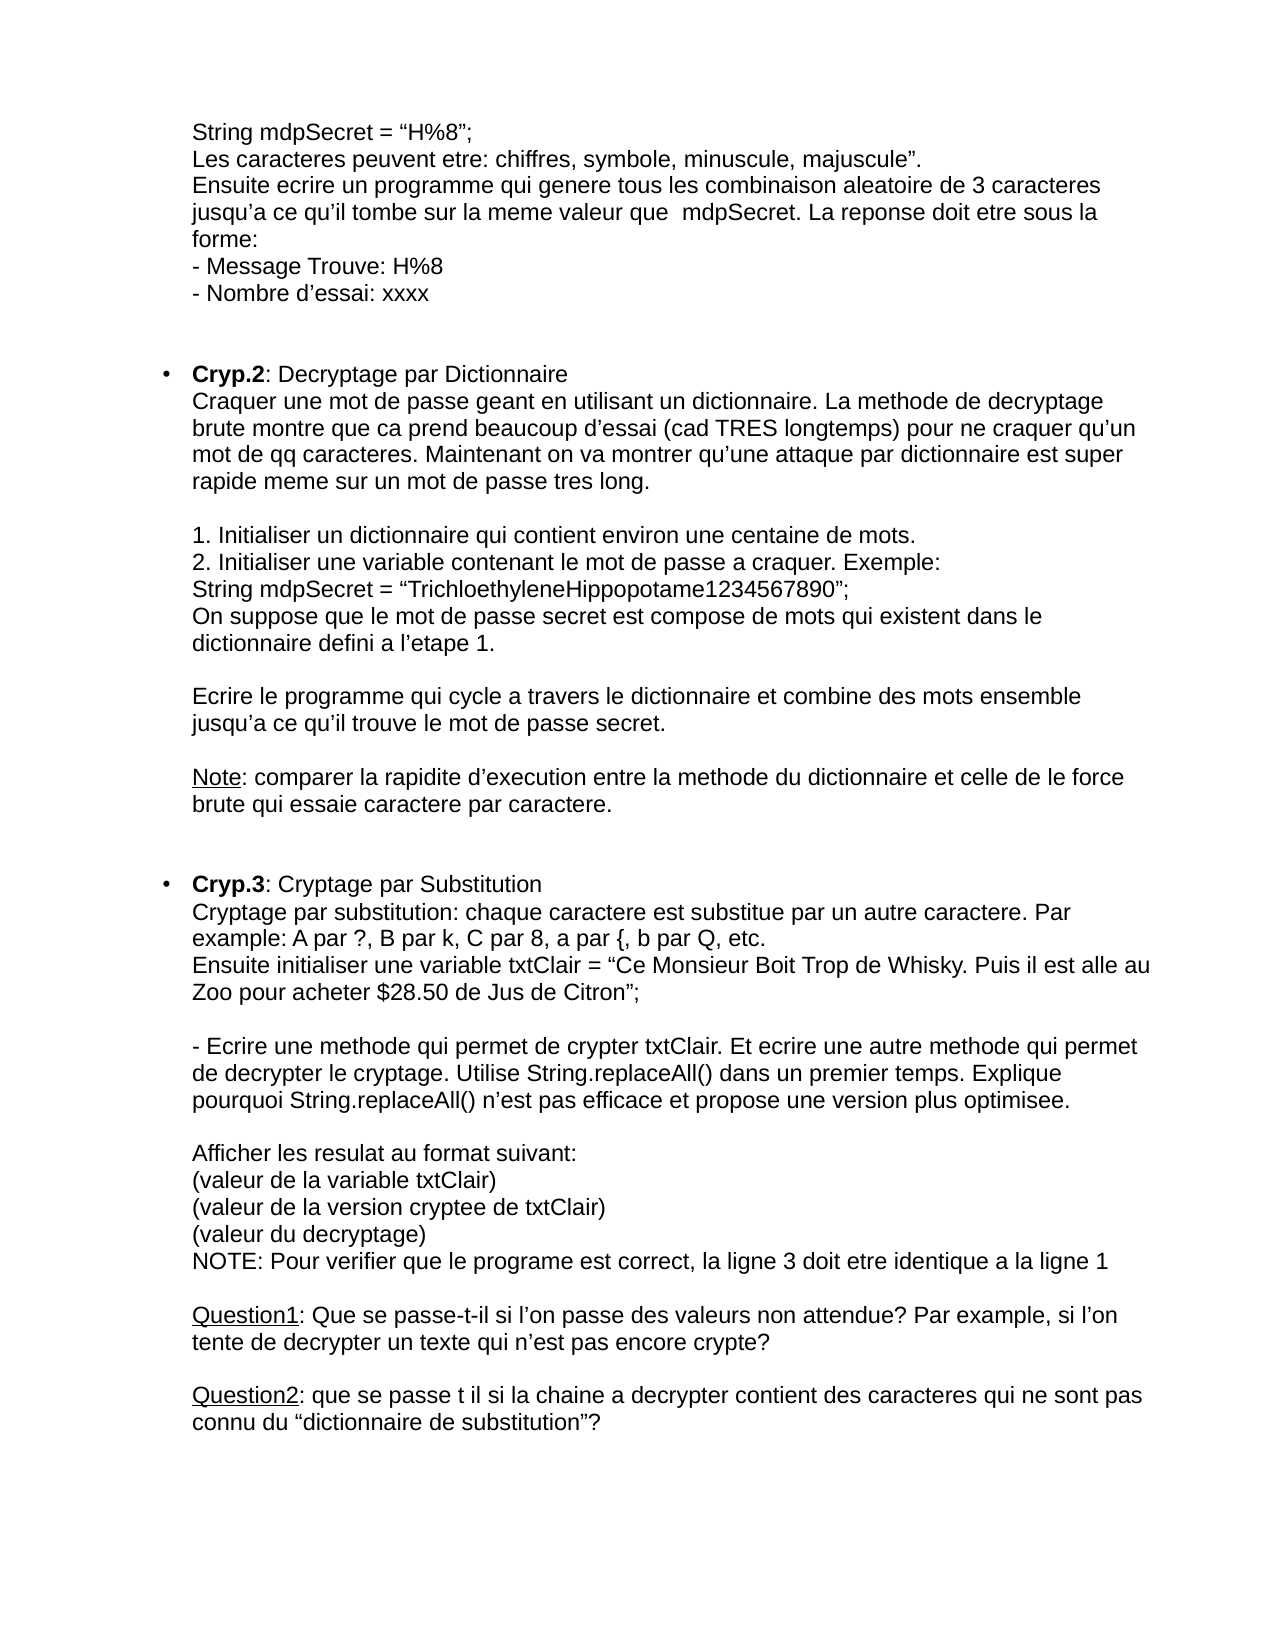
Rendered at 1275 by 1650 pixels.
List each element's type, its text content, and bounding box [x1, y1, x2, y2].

list String mdpSecret = “H%8”; Les caracteres peuvent etre: chiffres, symbole, minuscule, majuscule”. Ensuite ecrire un programme qui genere tous les combinaison aleatoire de 3 caracteres jusqu’a ce qu’il tombe sur la meme valeur que mdpSecret. La reponse doit etre sous la forme: - Message Trouve: H%8 - Nombre d’essai: xxxx [162, 118, 1157, 360]
list Cryp.3: Cryptage par Substitution Cryptage par substitution: chaque caractere est substitue par un autre caractere. Par example: A par ?, B par k, C par 8, a par {, b par Q, etc. Ensuite initialiser une variable txtClair = “Ce Monsieur Boit Trop de Whisky. Puis il est alle au Zoo pour acheter $28.50 de Jus de Citron”; - Ecrire une methode qui permet de crypter txtClair. Et ecrire une autre methode qui permet de decrypter le cryptage. Utilise String.replaceAll() dans un premier temps. Explique pourquoi String.replaceAll() n’est pas efficace et propose une version plus optimisee. Afficher les resulat au format suivant: (valeur de la variable txtClair) (valeur de la version cryptee de txtClair) (valeur du decryptage) NOTE: Pour verifier que le programe est correct, la ligne 3 doit etre identique a la ligne 1 Question1: Que se passe-t-il si l’on passe des valeurs non attendue? Par example, si l’on tente de decrypter un texte qui n’est pas encore crypte? Question2: que se passe t il si la chaine a decrypter contient des caracteres qui ne sont pas connu du “dictionnaire de substitution”? [162, 871, 1157, 1489]
list Cryp.2: Decryptage par Dictionnaire Craquer une mot de passe geant en utilisant un dictionnaire. La methode de decryptage brute montre que ca prend beaucoup d’essai (cad TRES longtemps) pour ne craquer qu’un mot de qq caracteres. Maintenant on va montrer qu’une attaque par dictionnaire est super rapide meme sur un mot de passe tres long. 1. Initialiser un dictionnaire qui contient environ une centaine de mots. 2. Initialiser une variable contenant le mot de passe a craquer. Exemple: String mdpSecret = “TrichloethyleneHippopotame1234567890”; On suppose que le mot de passe secret est compose de mots qui existent dans le dictionnaire defini a l’etape 1. Ecrire le programme qui cycle a travers le dictionnaire et combine des mots ensemble jusqu’a ce qu’il trouve le mot de passe secret. Note: comparer la rapidite d’execution entre la methode du dictionnaire et celle de le force brute qui essaie caractere par caractere. [162, 360, 1157, 871]
